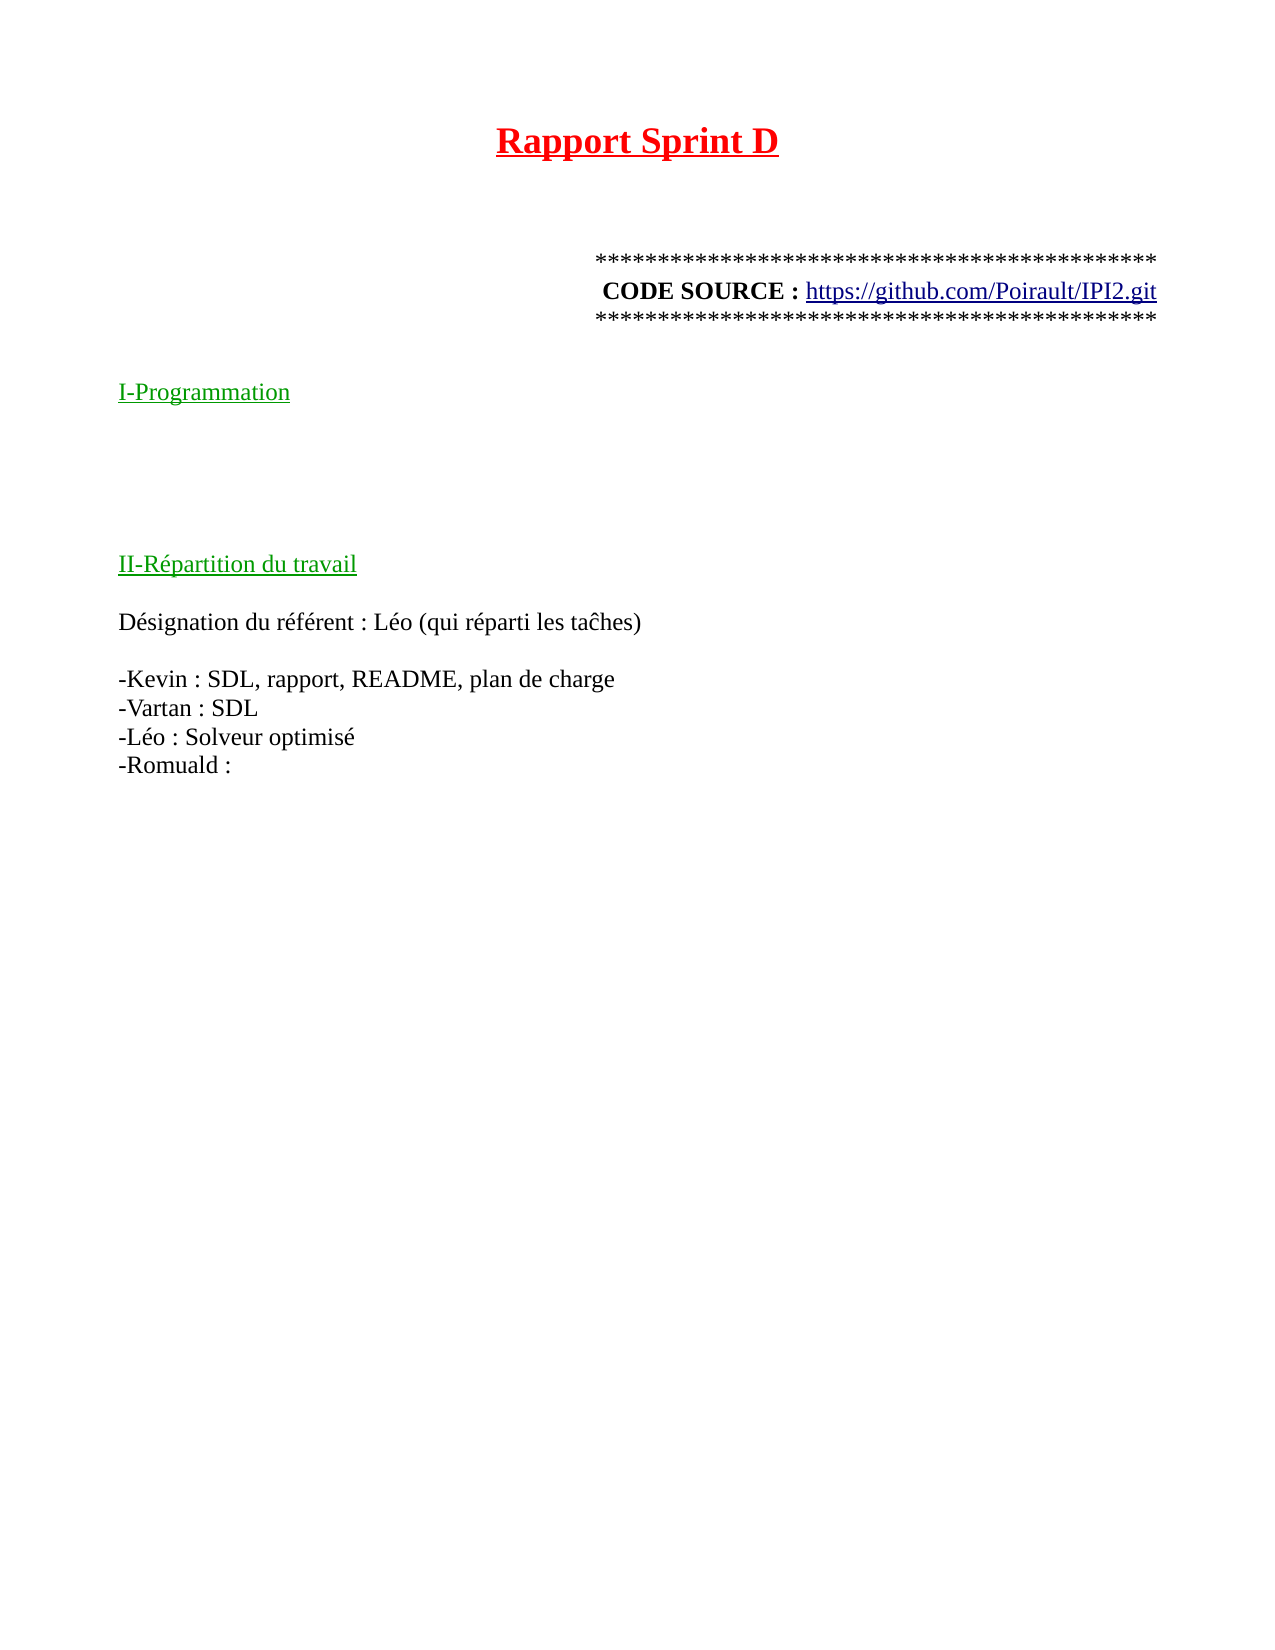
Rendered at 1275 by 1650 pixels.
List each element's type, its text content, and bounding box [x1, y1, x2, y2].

text ********************************************* [118, 247, 1157, 276]
text -Léo : Solveur optimisé [118, 722, 1157, 751]
text Désignation du référent : Léo (qui réparti les taĉhes) [118, 607, 1157, 636]
text II-Répartition du travail [118, 549, 1157, 578]
text -Romuald : [118, 751, 1157, 779]
text Rapport Sprint D [118, 118, 1157, 161]
text ********************************************* [118, 305, 1157, 334]
text -Kevin : SDL, rapport, README, plan de charge [118, 664, 1157, 693]
text I-Programmation [118, 377, 1157, 406]
text CODE SOURCE : https://github.com/Poirault/IPI2.git [118, 276, 1157, 305]
text -Vartan : SDL [118, 693, 1157, 722]
